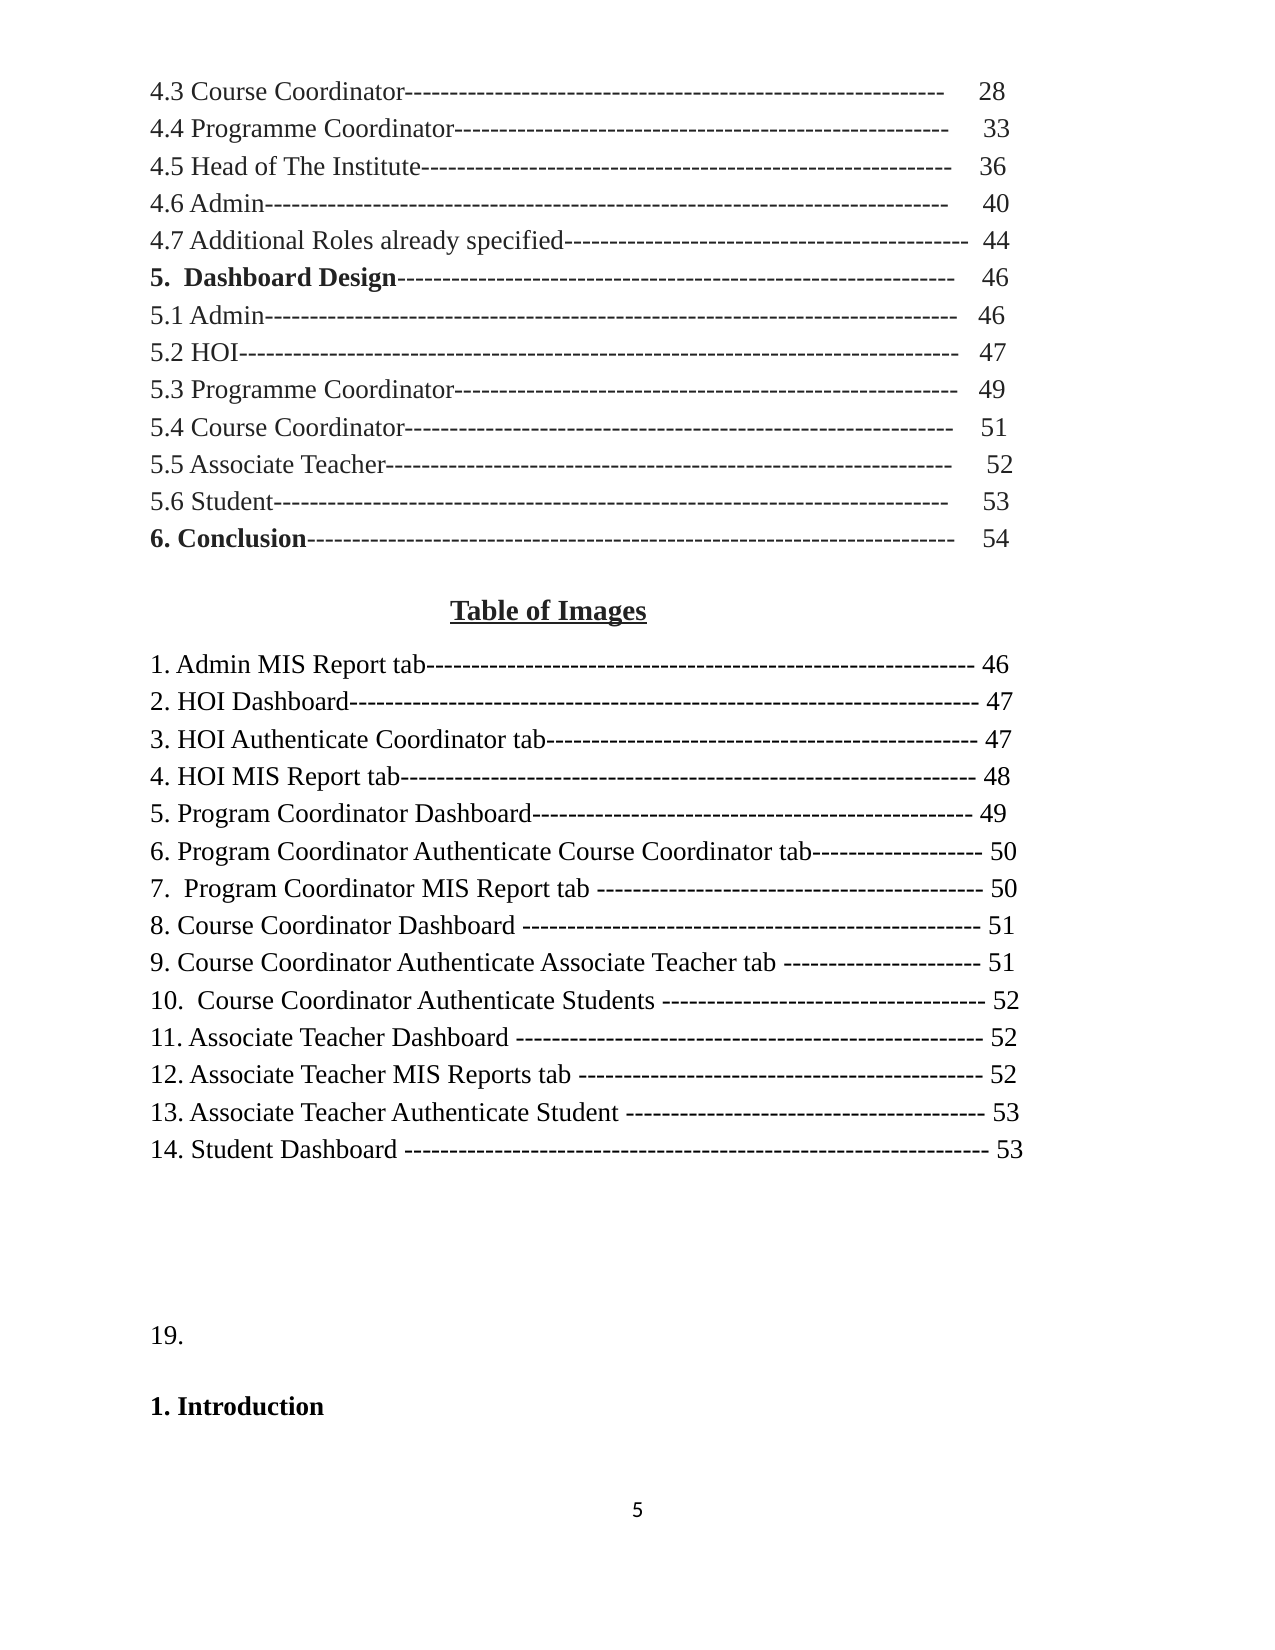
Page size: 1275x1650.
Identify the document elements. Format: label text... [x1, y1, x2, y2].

text 5. Dashboard Design-------------------------------------------------------------- 46 [150, 261, 1125, 293]
text 4.3 Course Coordinator------------------------------------------------------------ 28 [150, 75, 1125, 106]
text 7. Program Coordinator MIS Report tab ------------------------------------------- 50 [150, 872, 1125, 903]
text 3. HOI Authenticate Coordinator tab------------------------------------------------ 47 [150, 723, 1125, 754]
text 4.6 Admin---------------------------------------------------------------------------- 40 [150, 187, 1125, 218]
text 11. Associate Teacher Dashboard ---------------------------------------------------- 52 [150, 1021, 1125, 1052]
text 9. Course Coordinator Authenticate Associate Teacher tab ---------------------- 51 [150, 946, 1125, 978]
text 5.5 Associate Teacher--------------------------------------------------------------- 52 [150, 448, 1125, 479]
text 1. Introduction [150, 1390, 1125, 1421]
text 5.2 HOI-------------------------------------------------------------------------------- 47 [150, 336, 1125, 367]
text 5. Program Coordinator Dashboard------------------------------------------------- 49 [150, 797, 1125, 828]
text 4. HOI MIS Report tab---------------------------------------------------------------- 48 [150, 760, 1125, 791]
text 2. HOI Dashboard---------------------------------------------------------------------- 47 [150, 685, 1125, 717]
text 1. Admin MIS Report tab------------------------------------------------------------- 46 [150, 648, 1125, 679]
text 4.7 Additional Roles already specified--------------------------------------------- 44 [150, 224, 1125, 255]
text 19. [150, 1319, 1125, 1351]
text 5.1 Admin----------------------------------------------------------------------------- 46 [150, 299, 1125, 330]
text 12. Associate Teacher MIS Reports tab --------------------------------------------- 52 [150, 1058, 1125, 1089]
text 4.4 Programme Coordinator------------------------------------------------------- 33 [150, 112, 1125, 143]
text 5.4 Course Coordinator------------------------------------------------------------- 51 [150, 411, 1125, 442]
text 5.3 Programme Coordinator-------------------------------------------------------- 49 [150, 373, 1125, 404]
text 8. Course Coordinator Dashboard --------------------------------------------------- 51 [150, 909, 1125, 940]
text 14. Student Dashboard ----------------------------------------------------------------- 53 [150, 1133, 1125, 1164]
text 6. Conclusion------------------------------------------------------------------------ 54 [150, 522, 1125, 554]
text 4.5 Head of The Institute----------------------------------------------------------- 36 [150, 149, 1125, 181]
text 6. Program Coordinator Authenticate Course Coordinator tab------------------- 50 [150, 834, 1125, 866]
text 13. Associate Teacher Authenticate Student ---------------------------------------- 53 [150, 1096, 1125, 1127]
text 5.6 Student--------------------------------------------------------------------------- 53 [150, 485, 1125, 516]
text Table of Images [375, 593, 1125, 627]
text 10. Course Coordinator Authenticate Students ------------------------------------ 52 [150, 984, 1125, 1015]
